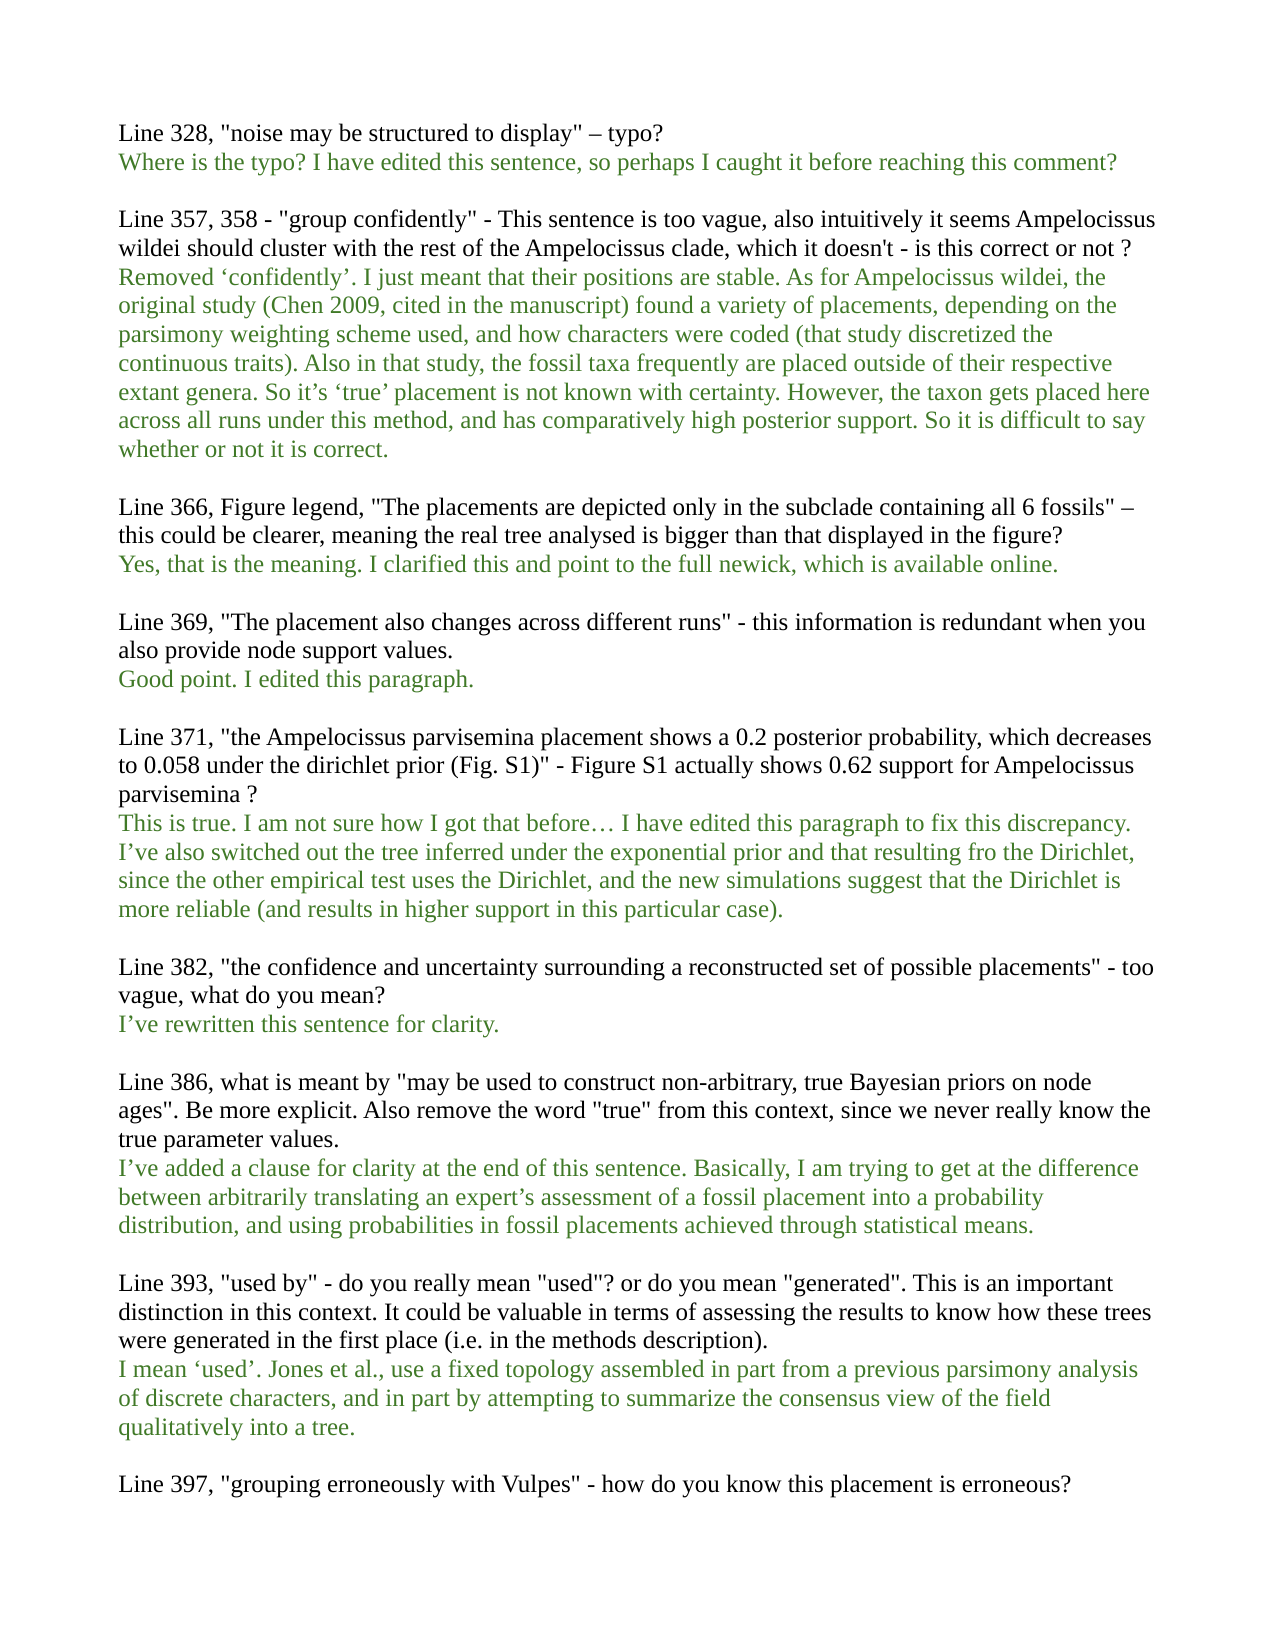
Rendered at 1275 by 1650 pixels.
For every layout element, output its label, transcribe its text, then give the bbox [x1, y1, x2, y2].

text Line 371, "the Ampelocissus parvisemina placement shows a 0.2 posterior probability, which decreases to 0.058 under the dirichlet prior (Fig. S1)" - Figure S1 actually shows 0.62 support for Ampelocissus [118, 722, 1157, 779]
text Line 382, "the confidence and uncertainty surrounding a reconstructed set of possible placements" - too [118, 952, 1157, 981]
text This is true. I am not sure how I got that before… I have edited this paragraph to fix this discrepancy. I’ve also switched out the tree inferred under the exponential prior and that resulting fro the Dirichlet, since the other empirical test uses the Dirichlet, and the new simulations suggest that the Dirichlet is more reliable (and results in higher support in this particular case). [118, 808, 1157, 923]
text Good point. I edited this paragraph. [118, 664, 1157, 693]
text parvisemina ? [118, 779, 1157, 808]
text Line 328, "noise may be structured to display" – typo? [118, 118, 1157, 147]
text Line 397, "grouping erroneously with Vulpes" - how do you know this placement is erroneous? [118, 1469, 1157, 1498]
text Where is the typo? I have edited this sentence, so perhaps I caught it before reaching this comment? [118, 147, 1157, 176]
text I’ve added a clause for clarity at the end of this sentence. Basically, I am trying to get at the difference between arbitrarily translating an expert’s assessment of a fossil placement into a probability distribution, and using probabilities in fossil placements achieved through statistical means. [118, 1153, 1157, 1239]
text Line 366, Figure legend, "The placements are depicted only in the subclade containing all 6 fossils" – this could be clearer, meaning the real tree analysed is bigger than that displayed in the figure? [118, 492, 1157, 549]
text I mean ‘used’. Jones et al., use a fixed topology assembled in part from a previous parsimony analysis of discrete characters, and in part by attempting to summarize the consensus view of the field qualitatively into a tree. [118, 1354, 1157, 1441]
text distinction in this context. It could be valuable in terms of assessing the results to know how these trees [118, 1297, 1157, 1326]
text Line 393, "used by" - do you really mean "used"? or do you mean "generated". This is an important [118, 1268, 1157, 1297]
text Line 357, 358 - "group confidently" - This sentence is too vague, also intuitively it seems Ampelocissus [118, 204, 1157, 233]
text wildei should cluster with the rest of the Ampelocissus clade, which it doesn't - is this correct or not ? [118, 233, 1157, 262]
text Removed ‘confidently’. I just meant that their positions are stable. As for Ampelocissus wildei, the original study (Chen 2009, cited in the manuscript) found a variety of placements, depending on the parsimony weighting scheme used, and how characters were coded (that study discretized the continuous traits). Also in that study, the fossil taxa frequently are placed outside of their respective extant genera. So it’s ‘true’ placement is not known with certainty. However, the taxon gets placed here across all runs under this method, and has comparatively high posterior support. So it is difficult to say whether or not it is correct. [118, 262, 1157, 463]
text Yes, that is the meaning. I clarified this and point to the full newick, which is available online. [118, 549, 1157, 578]
text vague, what do you mean? [118, 981, 1157, 1009]
text I’ve rewritten this sentence for clarity. [118, 1009, 1157, 1038]
text Line 369, "The placement also changes across different runs" - this information is redundant when you also provide node support values. [118, 607, 1157, 664]
text Line 386, what is meant by "may be used to construct non-arbitrary, true Bayesian priors on node ages". Be more explicit. Also remove the word "true" from this context, since we never really know the true parameter values. [118, 1067, 1157, 1153]
text were generated in the first place (i.e. in the methods description). [118, 1326, 1157, 1354]
